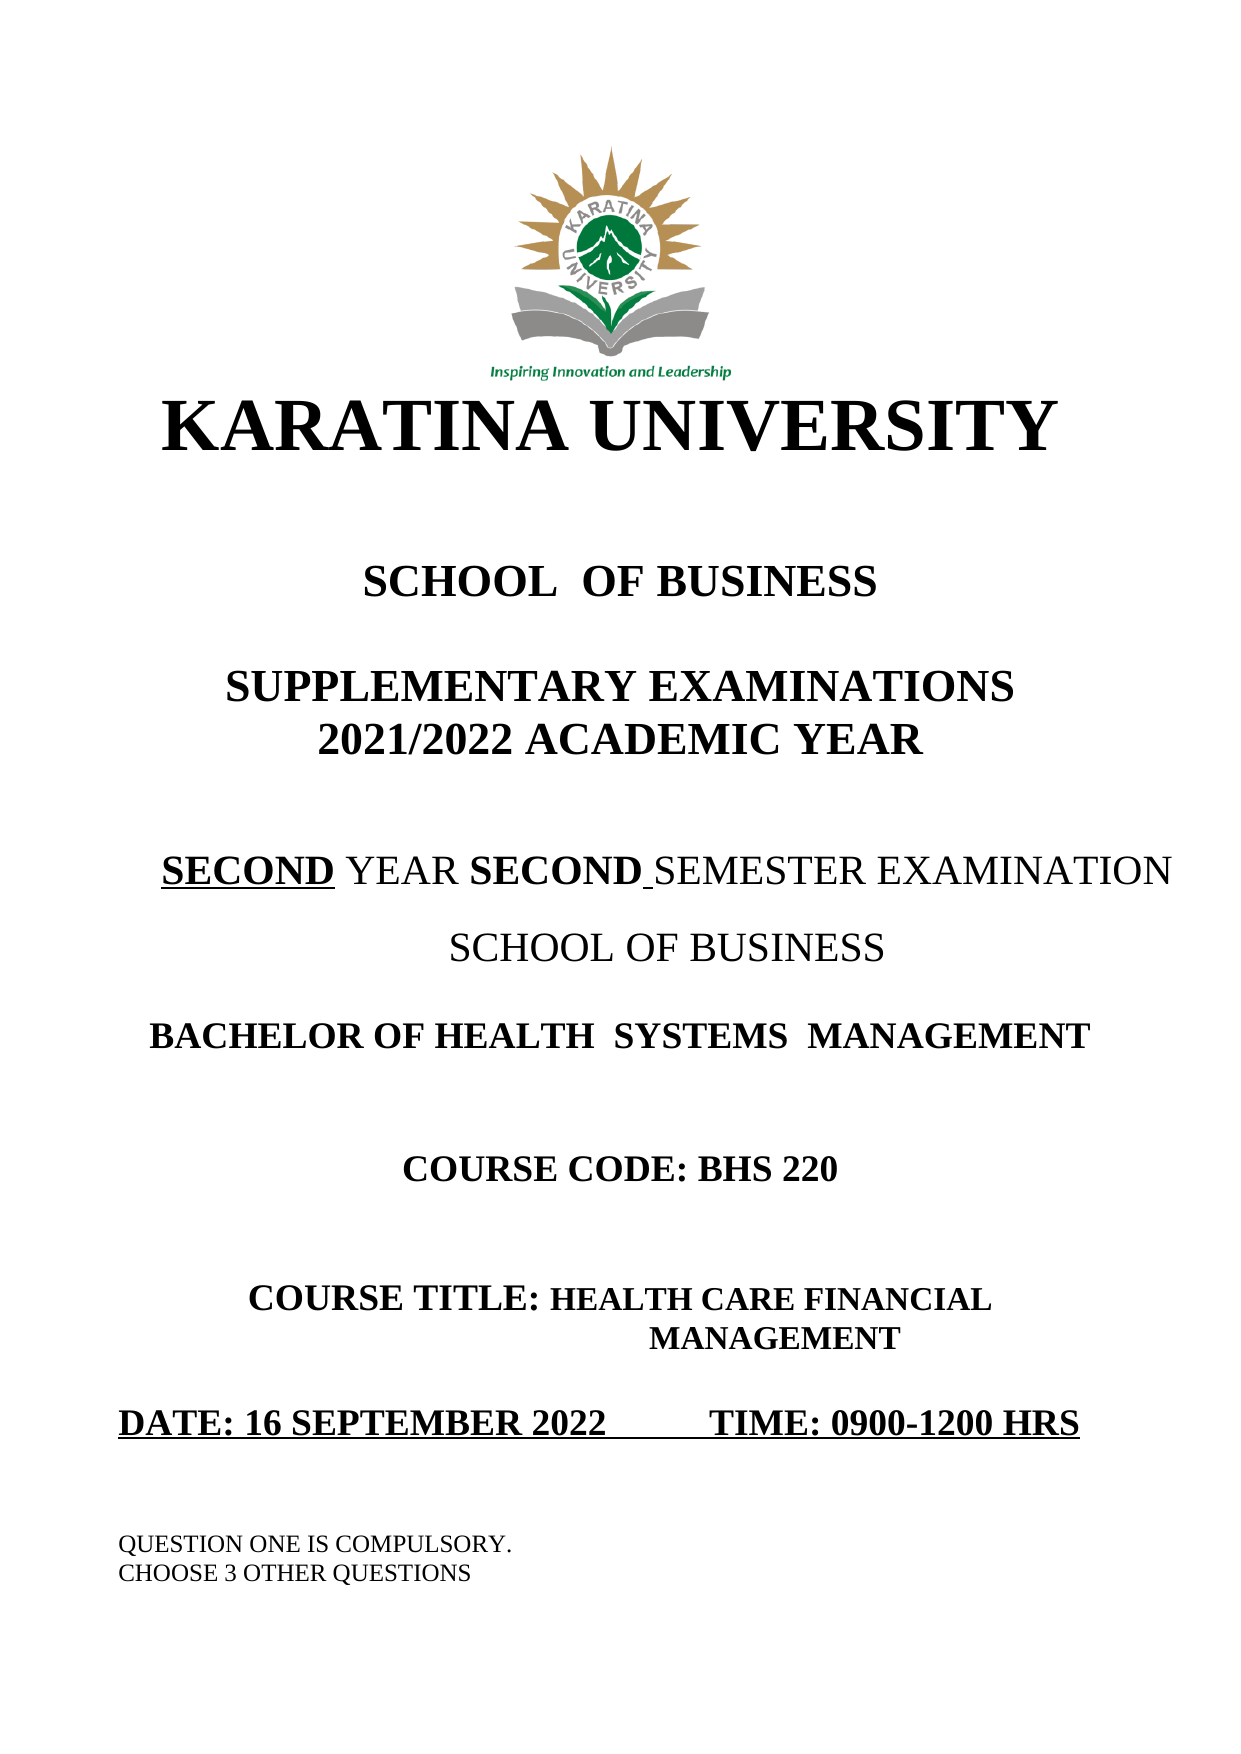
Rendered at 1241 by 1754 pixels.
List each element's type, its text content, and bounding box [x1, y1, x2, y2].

text QUESTION ONE IS COMPULSORY. [118, 1529, 1122, 1558]
text COURSE TITLE: HEALTH CARE FINANCIAL MANAGEMENT [118, 1275, 1122, 1357]
text KARATINA UNIVERSITY [118, 381, 1122, 467]
text SCHOOL OF BUSINESS [118, 922, 1216, 970]
text SUPPLEMENTARY EXAMINATIONS [118, 658, 1122, 711]
text CHOOSE 3 OTHER QUESTIONS [118, 1558, 1122, 1587]
text COURSE CODE: BHS 220 [118, 1146, 1122, 1189]
text SECOND YEAR SECOND SEMESTER EXAMINATION [118, 845, 1216, 893]
text 2021/2022 ACADEMIC YEAR [118, 711, 1122, 764]
text SCHOOL OF BUSINESS [118, 553, 1122, 606]
text DATE: 16 SEPTEMBER 2022 TIME: 0900-1200 HRS [118, 1400, 1122, 1443]
picture [477, 118, 763, 381]
text BACHELOR OF HEALTH SYSTEMS MANAGEMENT [118, 1013, 1122, 1056]
